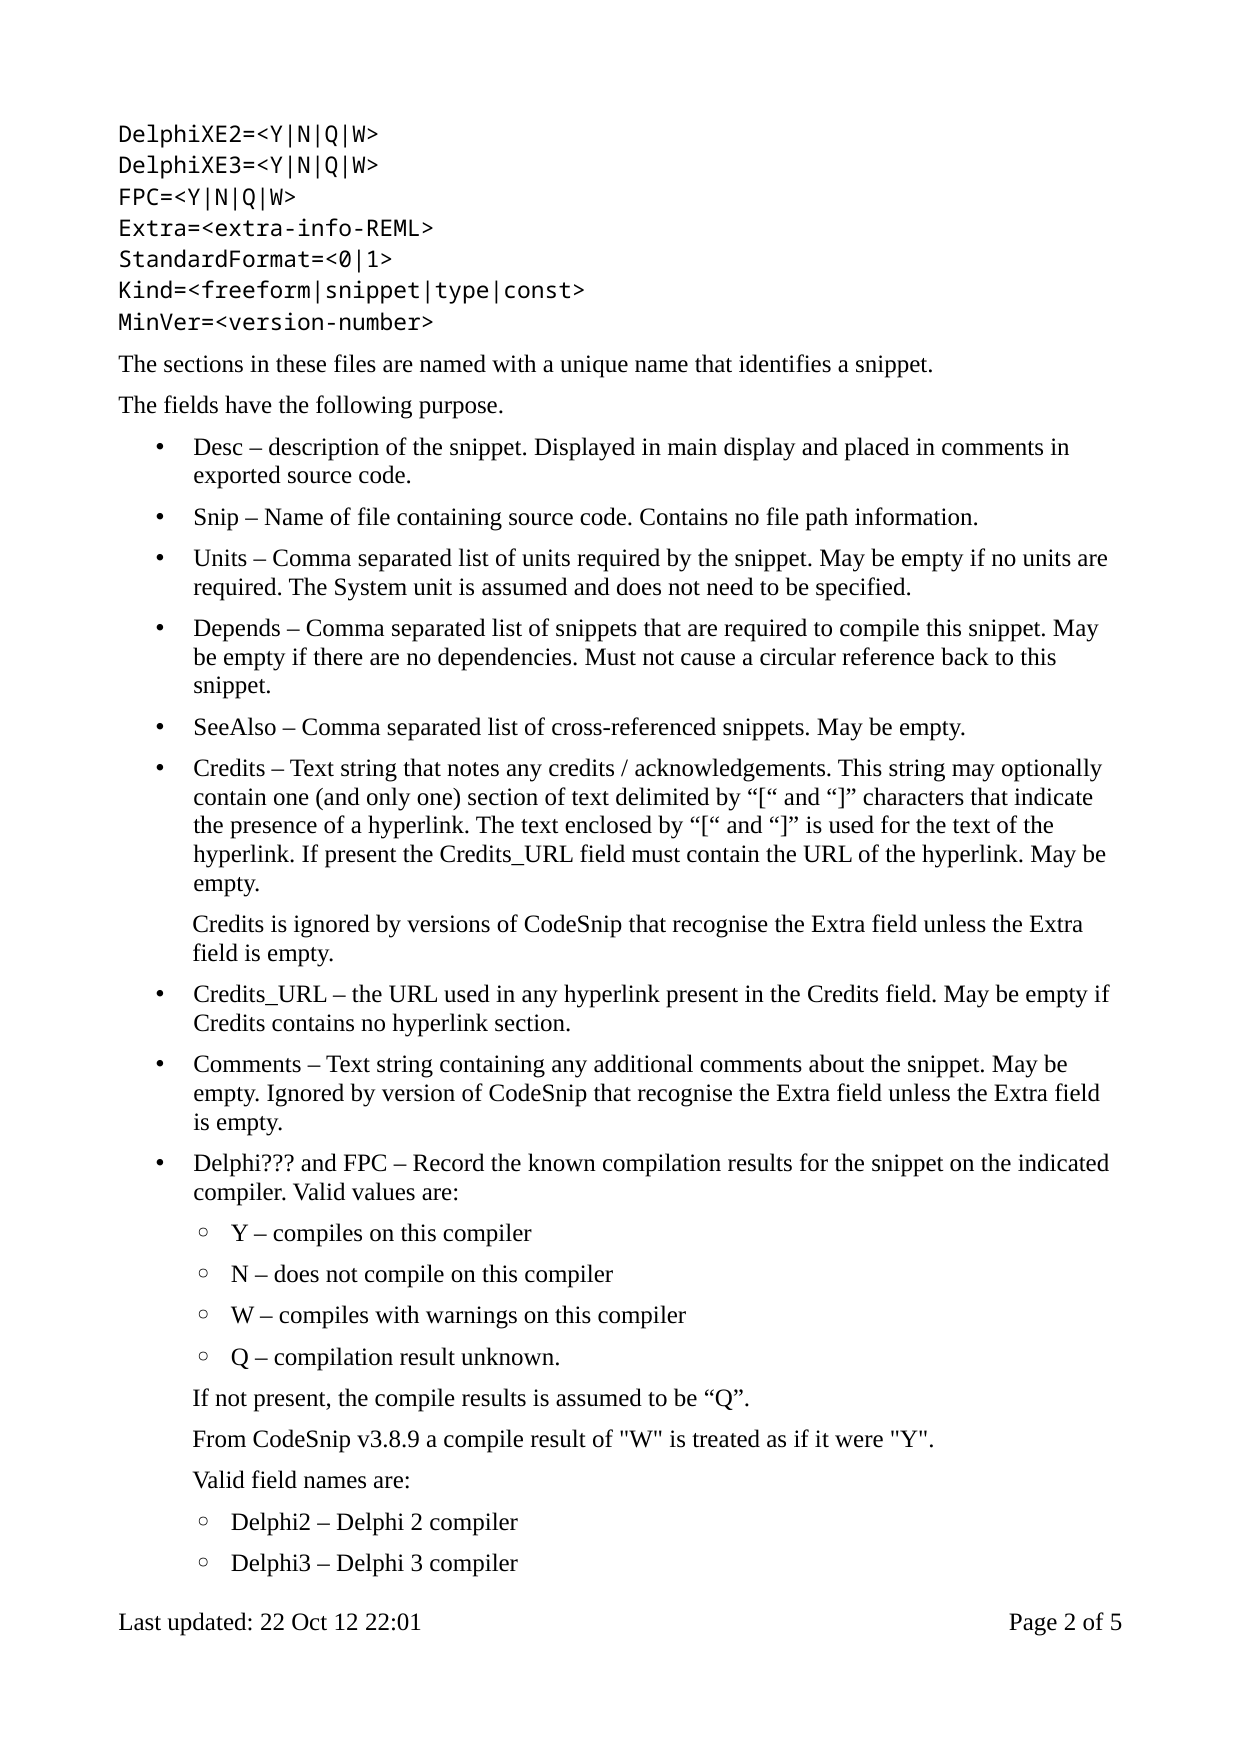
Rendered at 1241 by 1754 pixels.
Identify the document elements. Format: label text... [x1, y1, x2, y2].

list W – compiles with warnings on this compiler [193, 1301, 1122, 1329]
text Credits is ignored by versions of CodeSnip that recognise the Extra field unless the Extra field is empty. [192, 909, 1122, 967]
text FPC=<Y|N|Q|W> [118, 181, 1122, 212]
text From CodeSnip v3.8.9 a compile result of "W" is treated as if it were "Y". [192, 1424, 1122, 1453]
list Depends – Comma separated list of snippets that are required to compile this snippet. May be empty if there are no dependencies. Must not cause a circular reference back to this snippet. [156, 613, 1122, 699]
list Y – compiles on this compiler [193, 1218, 1122, 1247]
text Valid field names are: [192, 1466, 1122, 1494]
list Delphi2 – Delphi 2 compiler [193, 1507, 1122, 1536]
list SeeAlso – Comma separated list of cross-referenced snippets. May be empty. [156, 712, 1122, 741]
list Delphi3 – Delphi 3 compiler [193, 1548, 1122, 1577]
text Extra=<extra-info-REML> [118, 212, 1122, 243]
text If not present, the compile results is assumed to be “Q”. [192, 1383, 1122, 1412]
list Desc – description of the snippet. Displayed in main display and placed in comments in exported source code. [156, 432, 1122, 489]
list Snip – Name of file containing source code. Contains no file path information. [156, 502, 1122, 531]
text MinVer=<version-number> [118, 306, 1122, 337]
list Units – Comma separated list of units required by the snippet. May be empty if no units are required. The System unit is assumed and does not need to be specified. [156, 543, 1122, 601]
list Credits_URL – the URL used in any hyperlink present in the Credits field. May be empty if Credits contains no hyperlink section. [156, 979, 1122, 1037]
text The sections in these files are named with a unique name that identifies a snippet. [118, 349, 1122, 378]
list Credits – Text string that notes any credits / acknowledgements. This string may optionally contain one (and only one) section of text delimited by “[“ and “]” characters that indicate the presence of a hyperlink. The text enclosed by “[“ and “]” is used for the text of the hyperlink. If present the Credits_URL field must contain the URL of the hyperlink. May be empty. [156, 753, 1122, 897]
text DelphiXE2=<Y|N|Q|W> [118, 118, 1122, 149]
text The fields have the following purpose. [118, 391, 1122, 419]
list Q – compilation result unknown. [193, 1342, 1122, 1371]
list N – does not compile on this compiler [193, 1259, 1122, 1288]
text Kind=<freeform|snippet|type|const> [118, 274, 1122, 306]
text StandardFormat=<0|1> [118, 243, 1122, 274]
list Delphi??? and FPC – Record the known compilation results for the snippet on the indicated compiler. Valid values are: [156, 1148, 1122, 1206]
list Comments – Text string containing any additional comments about the snippet. May be empty. Ignored by version of CodeSnip that recognise the Extra field unless the Extra field is empty. [156, 1049, 1122, 1136]
text DelphiXE3=<Y|N|Q|W> [118, 149, 1122, 181]
